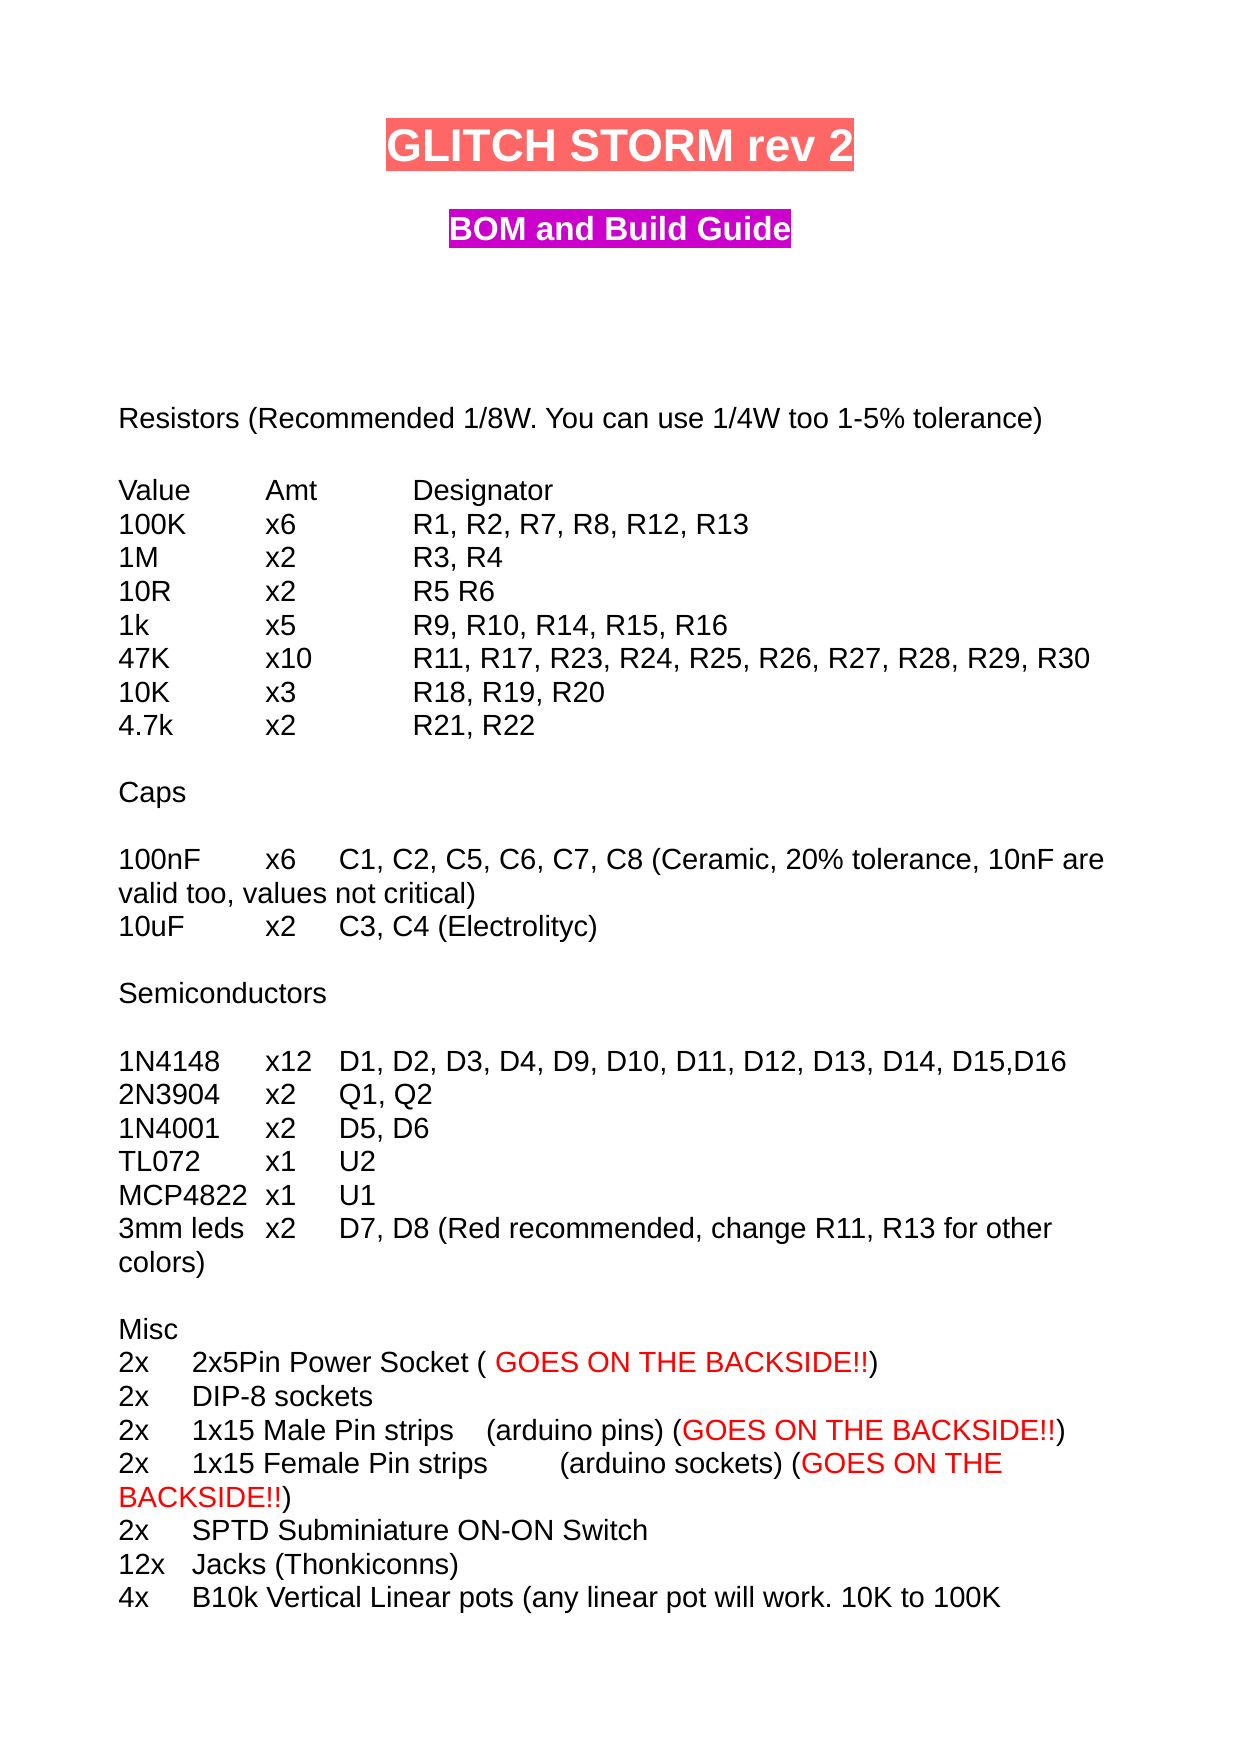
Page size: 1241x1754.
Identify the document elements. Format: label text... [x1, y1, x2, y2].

text Resistors (Recommended 1/8W. You can use 1/4W too 1-5% tolerance) [118, 401, 1122, 435]
text Value Amt Designator [118, 473, 1122, 507]
text 100K x6 R1, R2, R7, R8, R12, R13 [118, 507, 1122, 541]
text 2x 1x15 Male Pin strips (arduino pins) (GOES ON THE BACKSIDE!!) [118, 1413, 1122, 1446]
text 1N4148 x12 D1, D2, D3, D4, D9, D10, D11, D12, D13, D14, D15,D16 [118, 1044, 1122, 1077]
text TL072 x1 U2 [118, 1144, 1122, 1178]
text 1N4001 x2 D5, D6 [118, 1111, 1122, 1144]
text 1k x5 R9, R10, R14, R15, R16 [118, 608, 1122, 641]
text MCP4822 x1 U1 [118, 1178, 1122, 1211]
text 2x SPTD Subminiature ON-ON Switch [118, 1513, 1122, 1547]
text 100nF x6 C1, C2, C5, C6, C7, C8 (Ceramic, 20% tolerance, 10nF are valid too, values not critical) [118, 842, 1122, 909]
text Semiconductors [118, 977, 1122, 1010]
text 10uF x2 C3, C4 (Electrolityc) [118, 909, 1122, 943]
text 10R x2 R5 R6 [118, 574, 1122, 608]
text 2x 2x5Pin Power Socket ( GOES ON THE BACKSIDE!!) [118, 1346, 1122, 1379]
text 4.7k x2 R21, R22 [118, 708, 1122, 742]
text 2N3904 x2 Q1, Q2 [118, 1077, 1122, 1111]
text 10K x3 R18, R19, R20 [118, 675, 1122, 708]
text 47K x10 R11, R17, R23, R24, R25, R26, R27, R28, R29, R30 [118, 641, 1122, 675]
text Misc [118, 1312, 1122, 1346]
text BOM and Build Guide [118, 209, 1122, 248]
text 2x DIP-8 sockets [118, 1379, 1122, 1413]
text 12x Jacks (Thonkiconns) [118, 1547, 1122, 1580]
text 3mm leds x2 D7, D8 (Red recommended, change R11, R13 for other colors) [118, 1211, 1122, 1278]
text Caps [118, 775, 1122, 809]
text 1M x2 R3, R4 [118, 541, 1122, 574]
text 4x B10k Vertical Linear pots (any linear pot will work. 10K to 100K [118, 1580, 1122, 1614]
text GLITCH STORM rev 2 [118, 118, 1122, 171]
text 2x 1x15 Female Pin strips (arduino sockets) (GOES ON THE BACKSIDE!!) [118, 1446, 1122, 1513]
